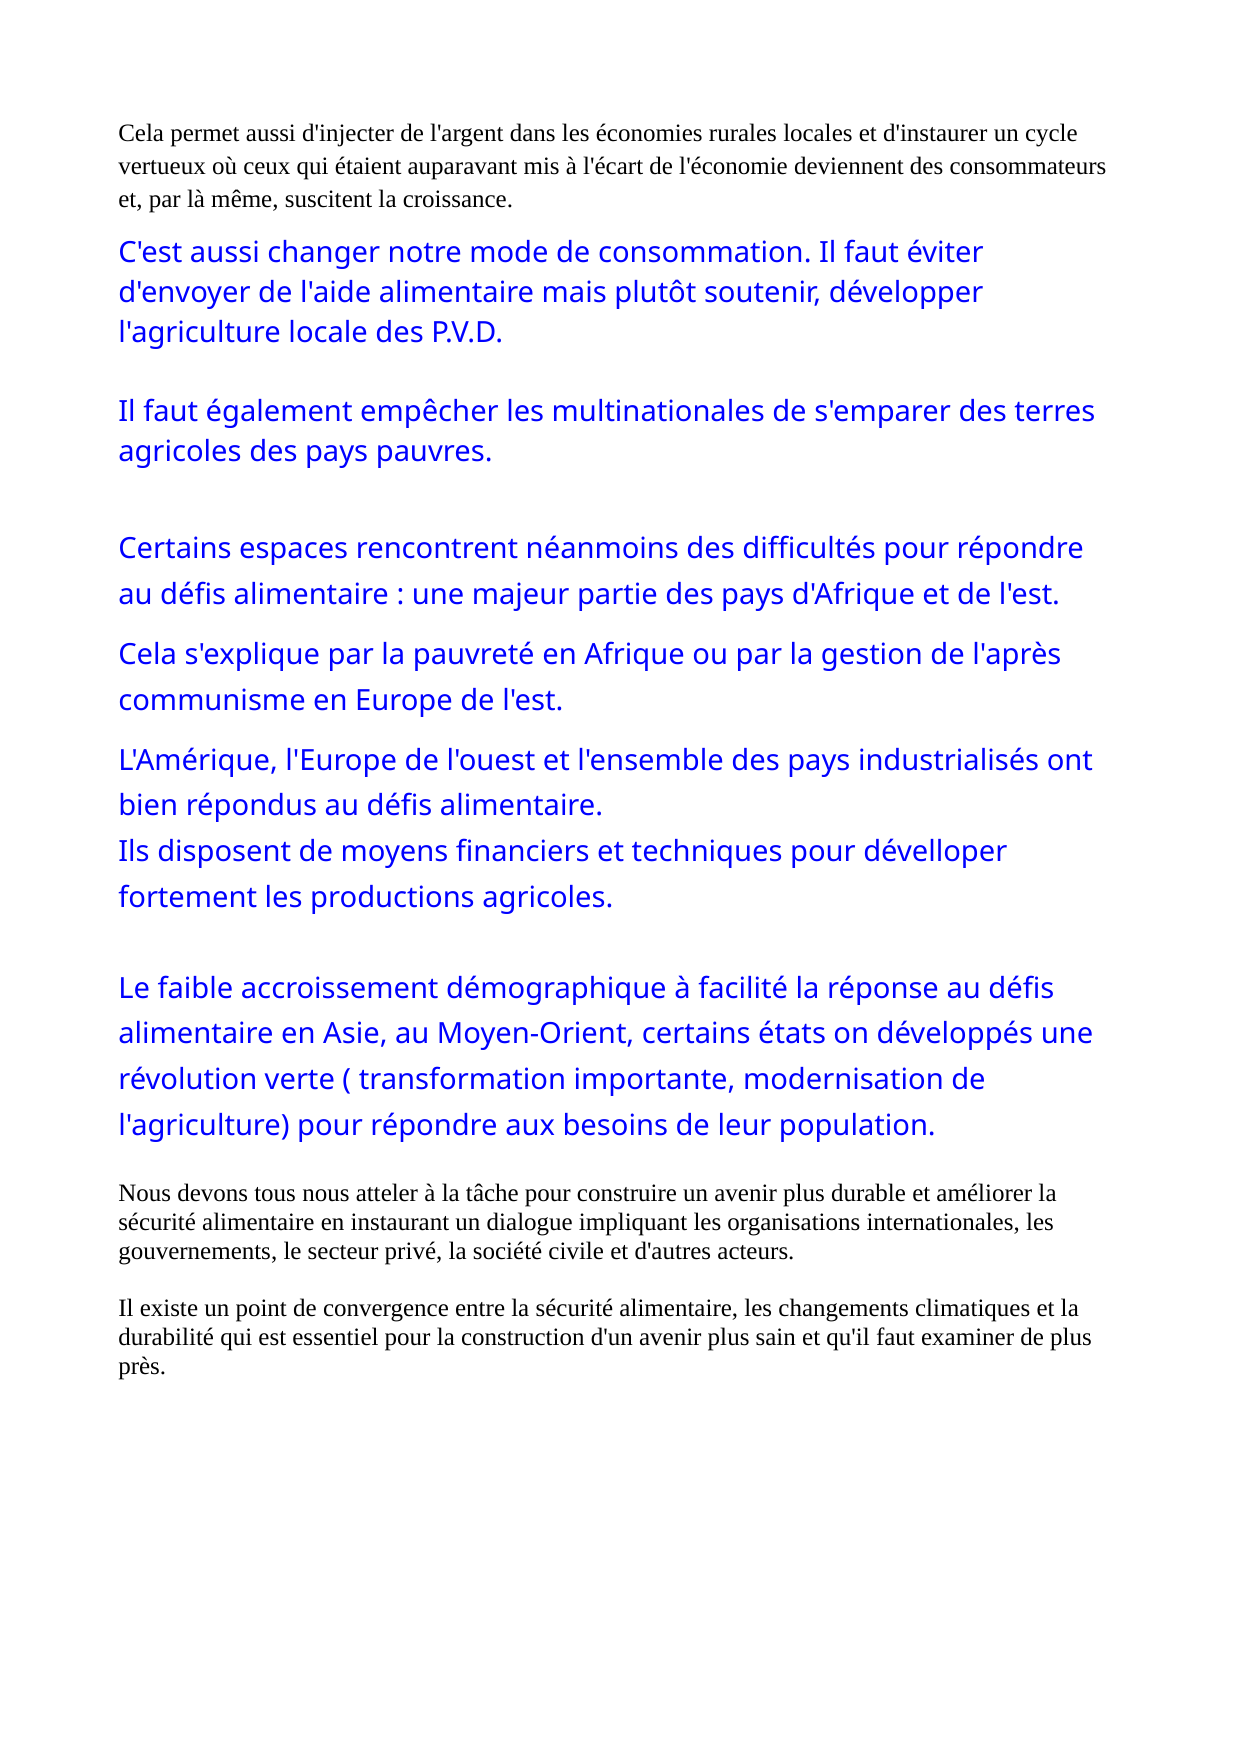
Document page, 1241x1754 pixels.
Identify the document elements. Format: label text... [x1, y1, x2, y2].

text Le faible accroissement démographique à facilité la réponse au défis alimentaire en Asie, au Moyen-Orient, certains états on développés une révolution verte ( transformation importante, modernisation de l'agriculture) pour répondre aux besoins de leur population. [118, 967, 1122, 1144]
text Ils disposent de moyens financiers et techniques pour dévelloper fortement les productions agricoles. [118, 830, 1122, 916]
text Certains espaces rencontrent néanmoins des difficultés pour répondre au défis alimentaire : une majeur partie des pays d'Afrique et de l'est. [118, 527, 1122, 613]
text Cela s'explique par la pauvreté en Afrique ou par la gestion de l'après communisme en Europe de l'est. [118, 633, 1122, 718]
text C'est aussi changer notre mode de consommation. Il faut éviter d'envoyer de l'aide alimentaire mais plutôt soutenir, développer l'agriculture locale des P.V.D. [118, 232, 1122, 351]
text Il existe un point de convergence entre la sécurité alimentaire, les changements climatiques et la durabilité qui est essentiel pour la construction d'un avenir plus sain et qu'il faut examiner de plus près. [118, 1293, 1122, 1380]
text Cela permet aussi d'injecter de l'argent dans les économies rurales locales et d'instaurer un cycle vertueux où ceux qui étaient auparavant mis à l'écart de l'économie deviennent des consommateurs et, par là même, suscitent la croissance. [118, 118, 1122, 213]
text Nous devons tous nous atteler à la tâche pour construire un avenir plus durable et améliorer la sécurité alimentaire en instaurant un dialogue impliquant les organisations internationales, les gouvernements, le secteur privé, la société civile et d'autres acteurs. [118, 1178, 1122, 1265]
text Il faut également empêcher les multinationales de s'emparer des terres agricoles des pays pauvres. [118, 391, 1122, 470]
text L'Amérique, l'Europe de l'ouest et l'ensemble des pays industrialisés ont bien répondus au défis alimentaire. [118, 739, 1122, 824]
